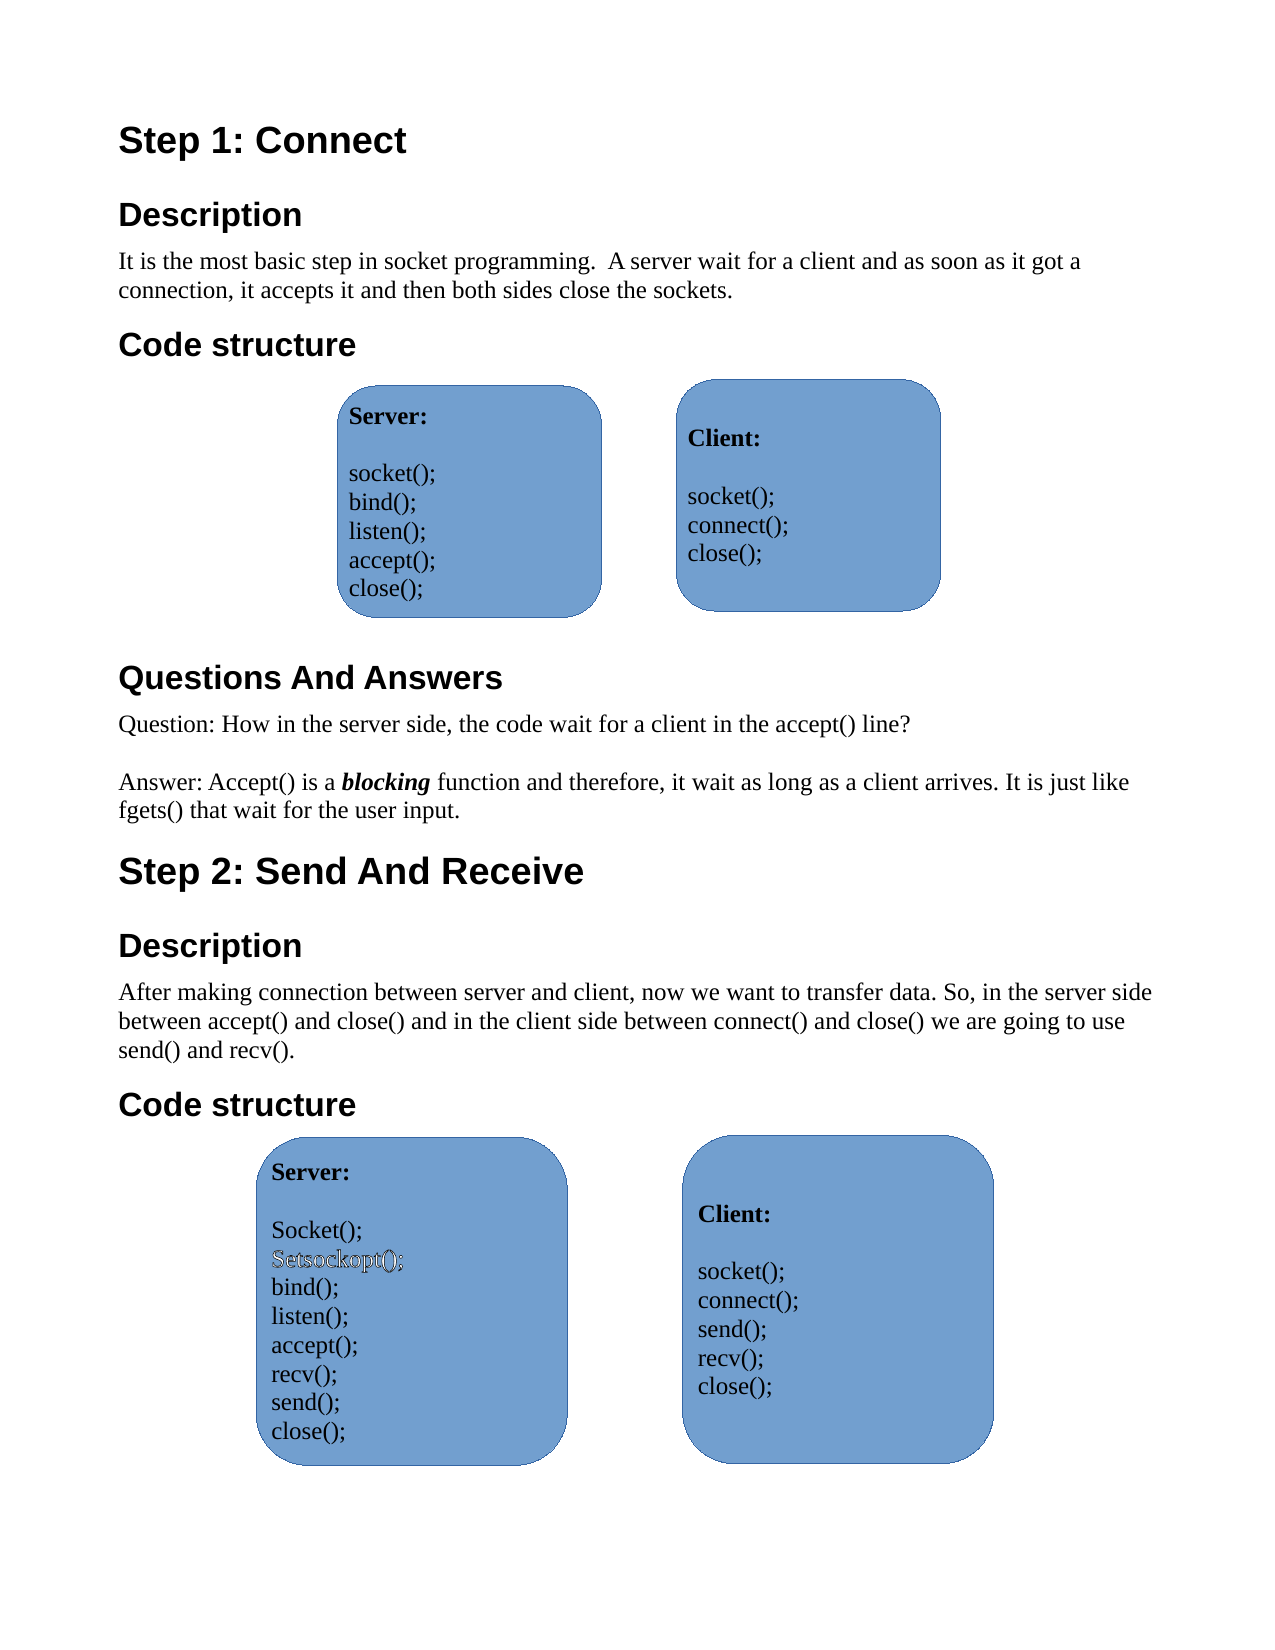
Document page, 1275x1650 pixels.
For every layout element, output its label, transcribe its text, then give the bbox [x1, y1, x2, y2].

subtitle Step 2: Send And Receive [118, 849, 1157, 893]
subtitle Questions And Answers [118, 658, 1157, 697]
text Question: How in the server side, the code wait for a client in the accept() line? [118, 709, 1157, 738]
text Answer: Accept() is a blocking function and therefore, it wait as long as a client arrives. It is just like fgets() that wait for the user input. [118, 767, 1157, 824]
subtitle Code structure [118, 1084, 1157, 1123]
subtitle Step 1: Connect [118, 118, 1157, 162]
subtitle Code structure [118, 324, 1157, 363]
text It is the most basic step in socket programming. A server wait for a client and as soon as it got a connection, it accepts it and then both sides close the sockets. [118, 246, 1157, 304]
text After making connection between server and client, now we want to transfer data. So, in the server side between accept() and close() and in the client side between connect() and close() we are going to use send() and recv(). [118, 977, 1157, 1063]
subtitle Description [118, 195, 1157, 234]
subtitle Description [118, 926, 1157, 965]
